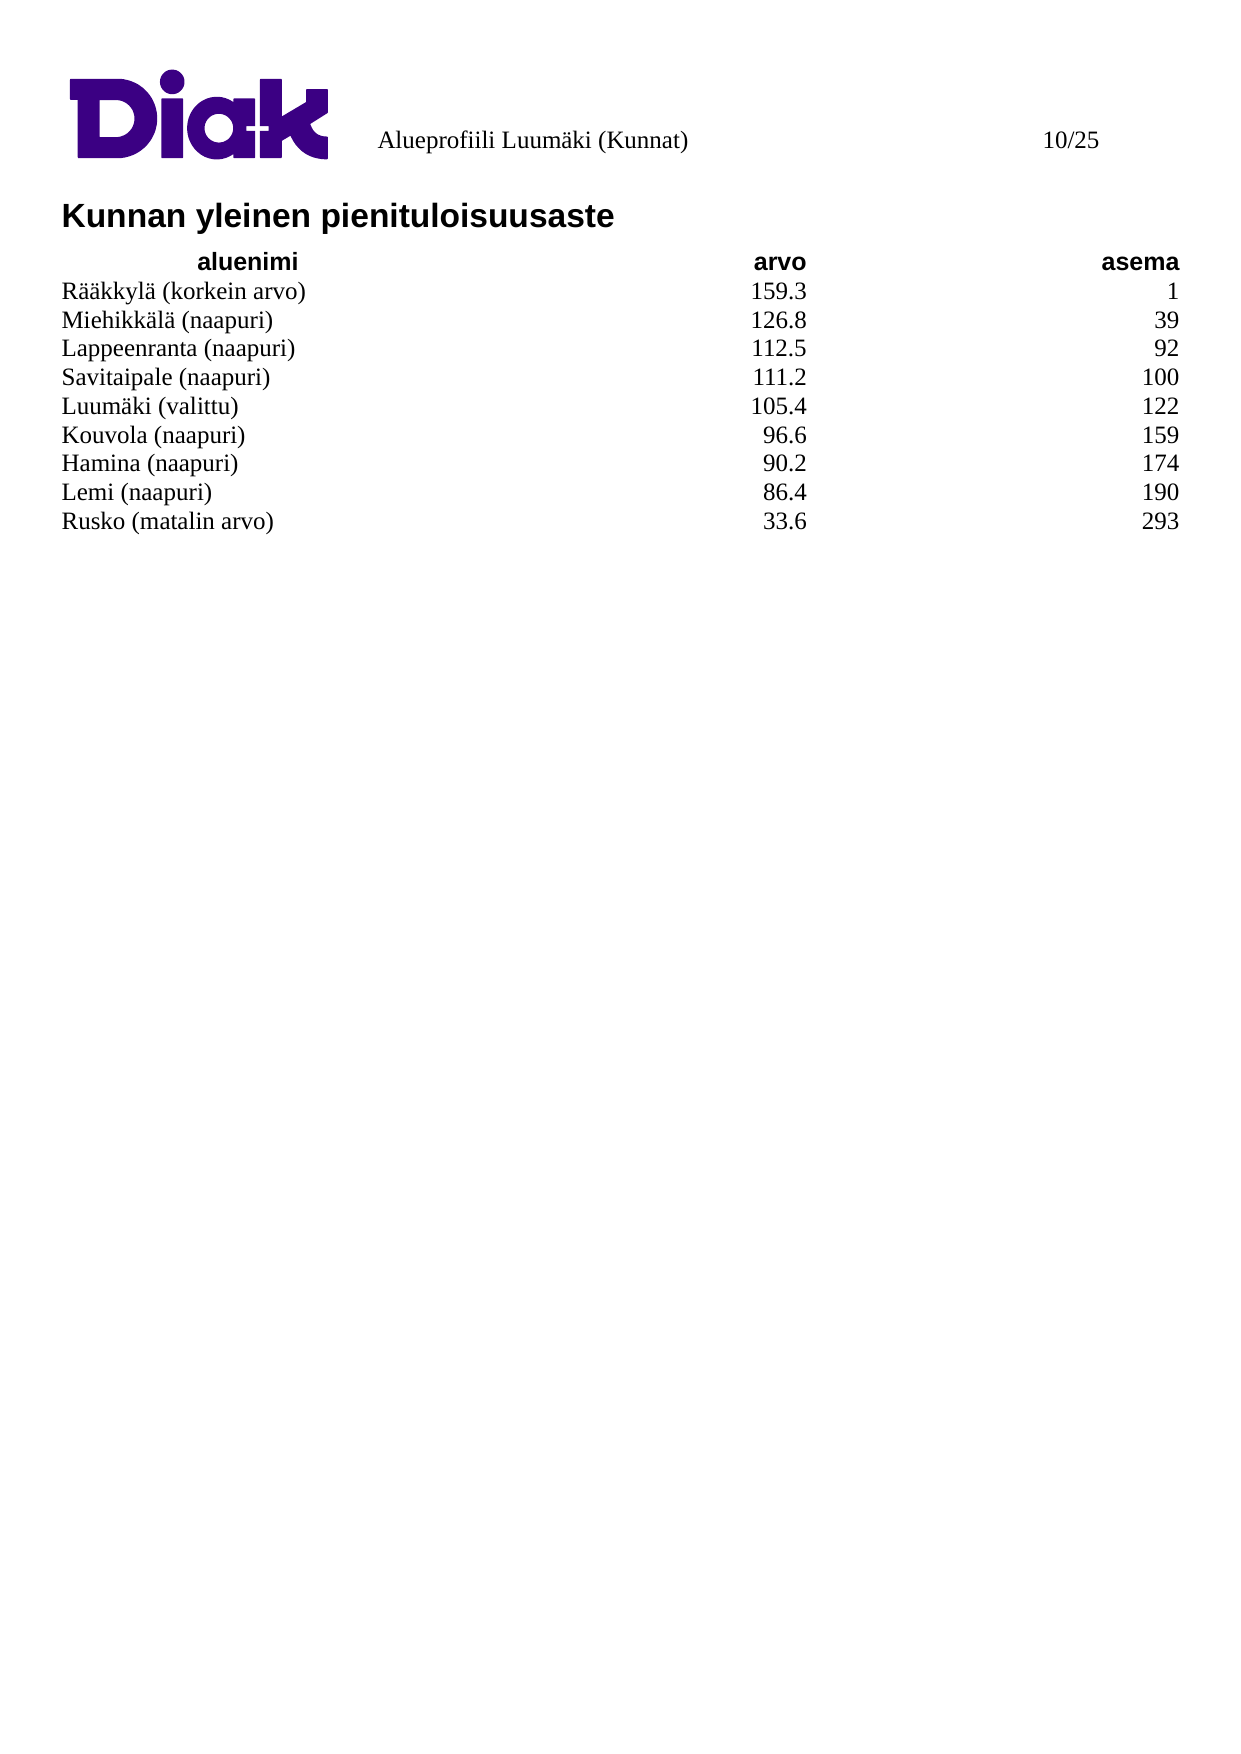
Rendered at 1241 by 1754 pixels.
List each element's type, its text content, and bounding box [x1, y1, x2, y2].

table_cell 112.5 [434, 334, 806, 362]
table_cell 126.8 [434, 305, 806, 333]
table_cell 293 [806, 506, 1179, 535]
table_cell Savitaipale (naapuri) [61, 362, 434, 391]
table_cell 159 [806, 420, 1179, 448]
table_cell Kouvola (naapuri) [61, 420, 434, 448]
table_cell Lemi (naapuri) [61, 477, 434, 506]
table_cell Rusko (matalin arvo) [61, 506, 434, 535]
table_cell 122 [806, 391, 1179, 420]
table_cell 92 [806, 334, 1179, 362]
table_cell 100 [806, 362, 1179, 391]
table_cell Lappeenranta (naapuri) [61, 334, 434, 362]
table_cell 190 [806, 477, 1179, 506]
table_cell Hamina (naapuri) [61, 449, 434, 477]
subtitle Kunnan yleinen pienituloisuusaste [61, 196, 1179, 235]
table_cell 90.2 [434, 449, 806, 477]
table_cell 111.2 [434, 362, 806, 391]
table_cell 33.6 [434, 506, 806, 535]
table_cell Miehikkälä (naapuri) [61, 305, 434, 333]
table_cell 174 [806, 449, 1179, 477]
table_cell 86.4 [434, 477, 806, 506]
table_cell 39 [806, 305, 1179, 333]
table_cell 96.6 [434, 420, 806, 448]
table_cell 1 [806, 276, 1179, 305]
table_cell Luumäki (valittu) [61, 391, 434, 420]
table_header aluenimi [61, 247, 434, 276]
table_cell Rääkkylä (korkein arvo) [61, 276, 434, 305]
table_cell 105.4 [434, 391, 806, 420]
table_header arvo [434, 247, 806, 276]
table_cell 159.3 [434, 276, 806, 305]
table_header asema [806, 247, 1179, 276]
